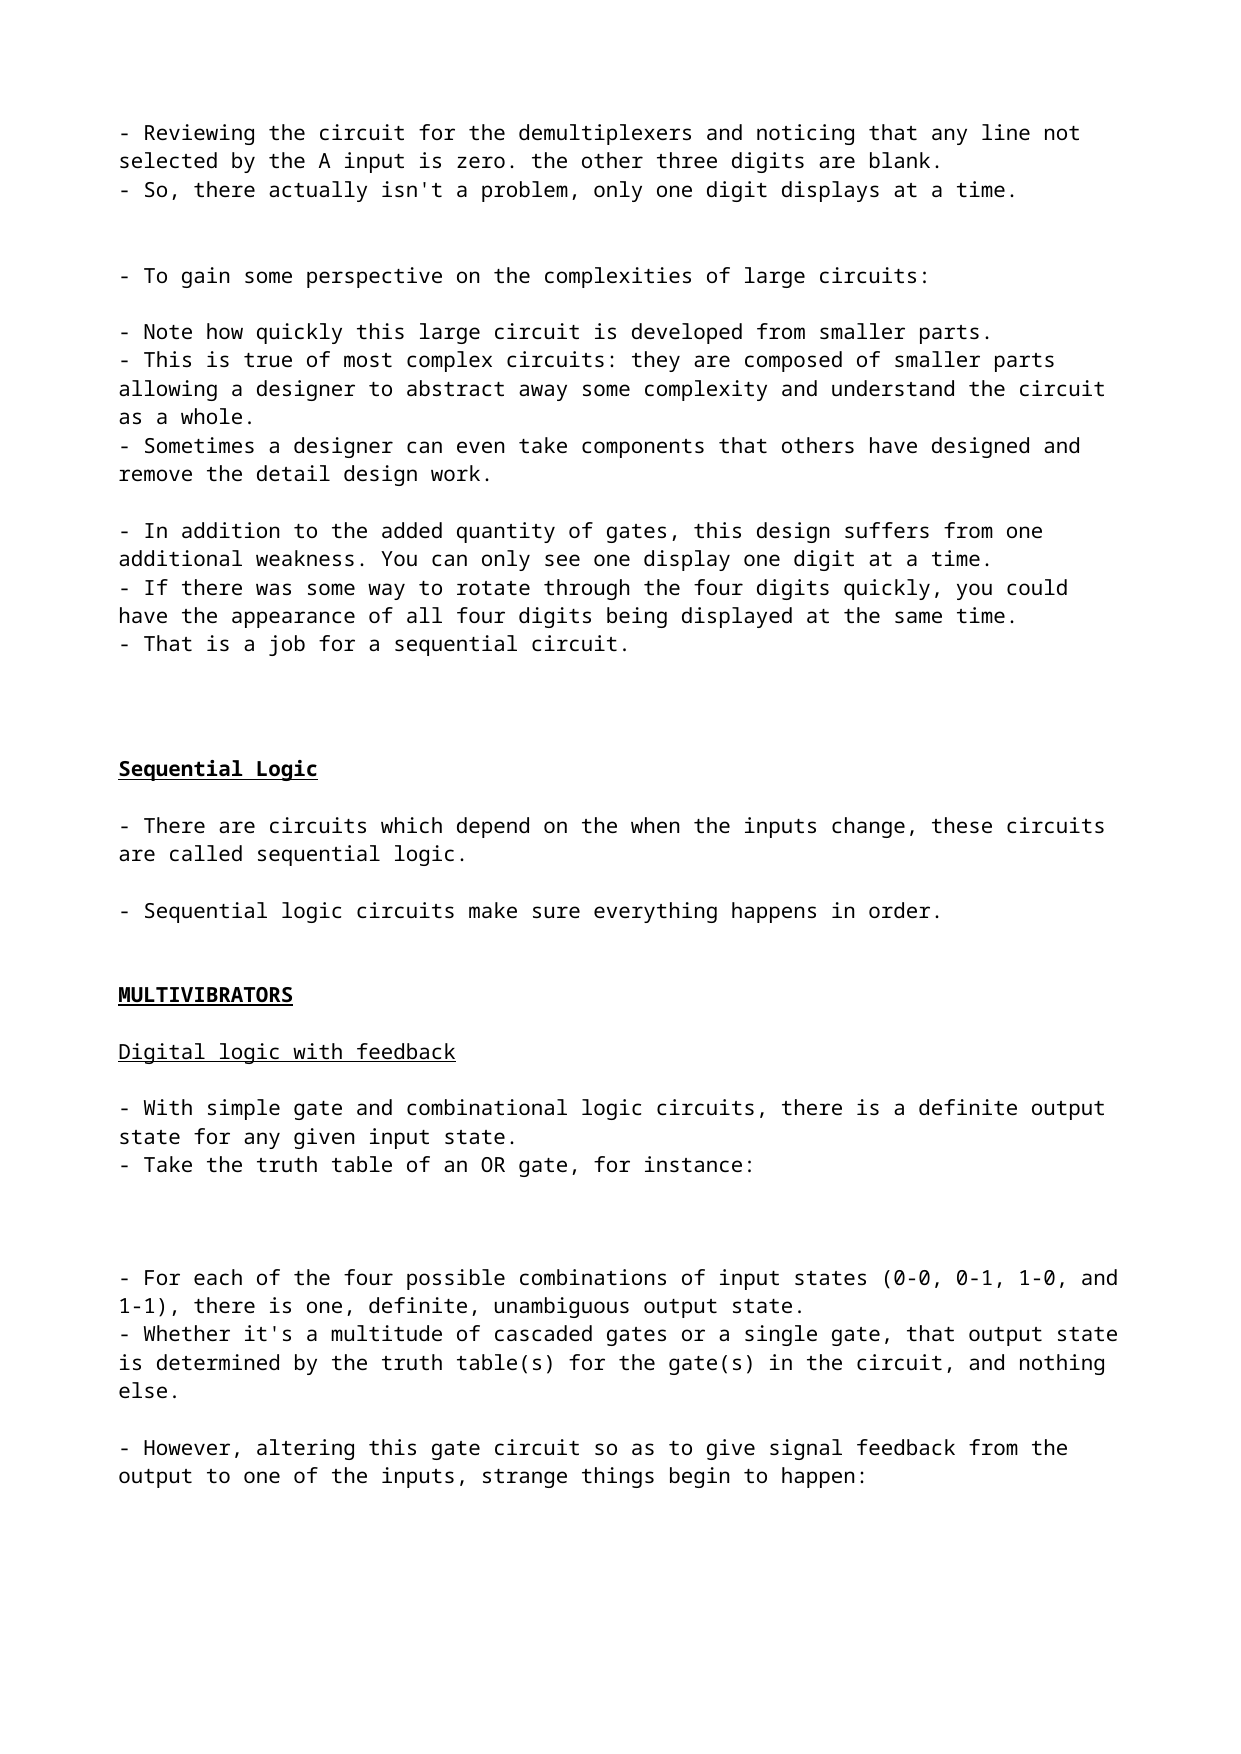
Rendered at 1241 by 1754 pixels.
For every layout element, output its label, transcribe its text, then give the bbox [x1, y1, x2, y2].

text - Take the truth table of an OR gate, for instance: [118, 1150, 1122, 1179]
text - However, altering this gate circuit so as to give signal feedback from the output to one of the inputs, strange things begin to happen: [118, 1433, 1122, 1490]
text - In addition to the added quantity of gates, this design suffers from one additional weakness. You can only see one display one digit at a time. [118, 516, 1122, 573]
text - If there was some way to rotate through the four digits quickly, you could have the appearance of all four digits being displayed at the same time. [118, 573, 1122, 629]
text - There are circuits which depend on the when the inputs change, these circuits are called sequential logic. [118, 811, 1122, 868]
text - Sequential logic circuits make sure everything happens in order. [118, 896, 1122, 924]
text - To gain some perspective on the complexities of large circuits: [118, 261, 1122, 289]
text Digital logic with feedback [118, 1037, 1122, 1065]
text - Note how quickly this large circuit is developed from smaller parts. [118, 317, 1122, 346]
text - Reviewing the circuit for the demultiplexers and noticing that any line not selected by the A input is zero. the other three digits are blank. [118, 118, 1122, 175]
text MULTIVIBRATORS [118, 980, 1122, 1009]
text Sequential Logic [118, 754, 1122, 783]
text - For each of the four possible combinations of input states (0-0, 0-1, 1-0, and 1-1), there is one, definite, unambiguous output state. [118, 1263, 1122, 1319]
text - Sometimes a designer can even take components that others have designed and remove the detail design work. [118, 431, 1122, 488]
text - So, there actually isn't a problem, only one digit displays at a time. [118, 175, 1122, 204]
text - This is true of most complex circuits: they are composed of smaller parts allowing a designer to abstract away some complexity and understand the circuit as a whole. [118, 346, 1122, 431]
text - That is a job for a sequential circuit. [118, 629, 1122, 658]
text - Whether it's a multitude of cascaded gates or a single gate, that output state is determined by the truth table(s) for the gate(s) in the circuit, and nothing else. [118, 1319, 1122, 1405]
text - With simple gate and combinational logic circuits, there is a definite output state for any given input state. [118, 1093, 1122, 1150]
